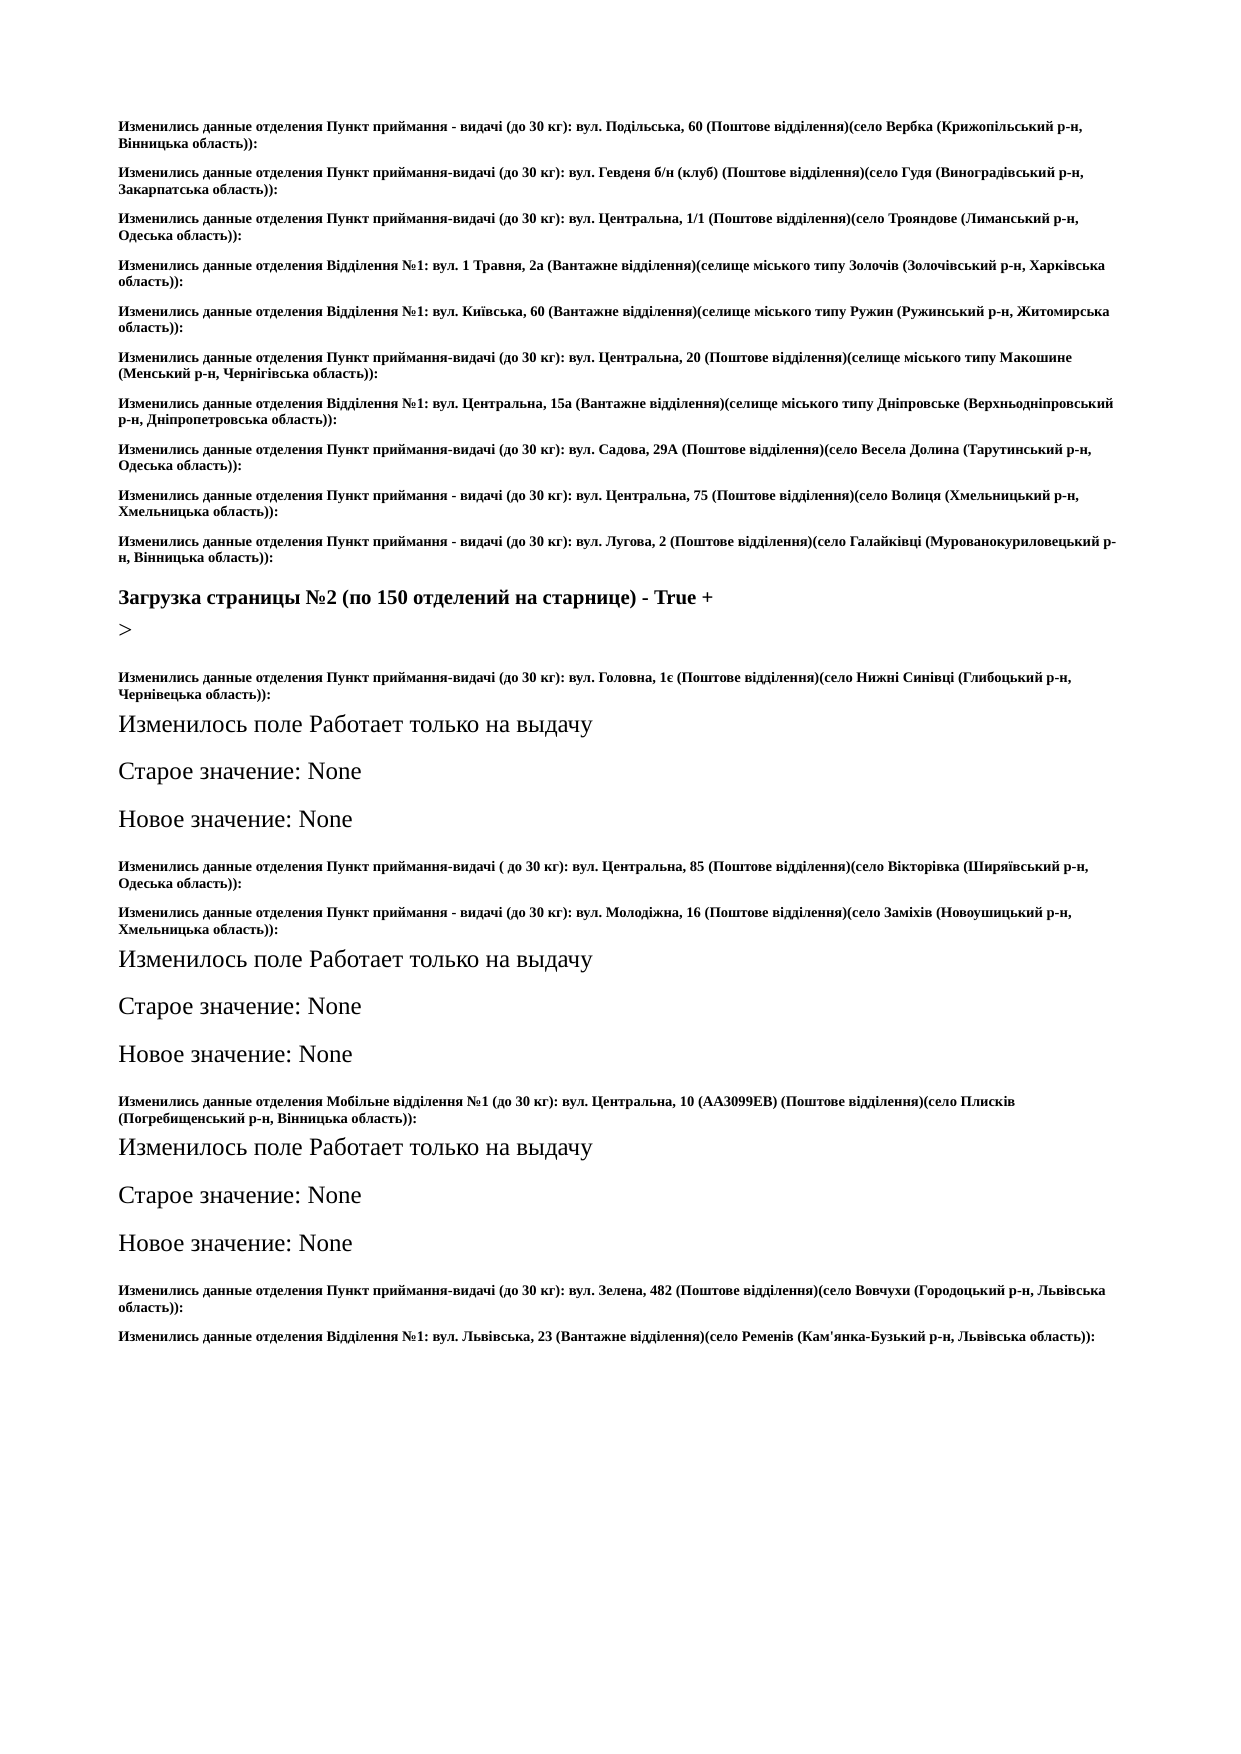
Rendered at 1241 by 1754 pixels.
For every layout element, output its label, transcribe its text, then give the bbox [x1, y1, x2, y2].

subtitle Изменились данные отделения Відділення №1: вул. Центральна, 15а (Вантажне відділення)(селище міського типу Дніпровське (Верхньодніпровський р-н, Дніпропетровська область)): [118, 394, 1122, 428]
subtitle Изменились данные отделения Мобільне відділення №1 (до 30 кг): вул. Центральна, 10 (АА3099ЕВ) (Поштове відділення)(село Плисків (Погребищенський р-н, Вінницька область)): [118, 1093, 1122, 1126]
subtitle Изменились данные отделения Пункт приймання - видачі (до 30 кг): вул. Подільська, 60 (Поштове відділення)(село Вербка (Крижопільський р-н, Вінницька область)): [118, 118, 1122, 152]
text Новое значение: None [118, 1039, 1122, 1068]
subtitle Изменились данные отделения Пункт приймання-видачі (до 30 кг): вул. Центральна, 1/1 (Поштове відділення)(село Трояндове (Лиманський р-н, Одеська область)): [118, 210, 1122, 244]
subtitle Загрузка страницы №2 (по 150 отделений на старнице) - True + [118, 585, 1122, 609]
subtitle Изменились данные отделения Пункт приймання - видачі (до 30 кг): вул. Лугова, 2 (Поштове відділення)(село Галайківці (Мурованокуриловецький р-н, Вінницька область)): [118, 532, 1122, 566]
subtitle Изменились данные отделения Пункт приймання - видачі (до 30 кг): вул. Центральна, 75 (Поштове відділення)(село Волиця (Хмельницький р-н, Хмельницька область)): [118, 486, 1122, 520]
text Изменилось поле Работает только на выдачу [118, 1132, 1122, 1161]
subtitle Изменились данные отделения Пункт приймання-видачі (до 30 кг): вул. Гевденя б/н (клуб) (Поштове відділення)(село Гудя (Виноградівський р-н, Закарпатська область)): [118, 164, 1122, 198]
subtitle Изменились данные отделения Пункт приймання-видачі (до 30 кг): вул. Головна, 1є (Поштове відділення)(село Нижні Синівці (Глибоцький р-н, Чернівецька область)): [118, 669, 1122, 702]
text > [118, 615, 1122, 644]
text Старое значение: None [118, 991, 1122, 1020]
text Старое значение: None [118, 756, 1122, 785]
text Новое значение: None [118, 1228, 1122, 1256]
subtitle Изменились данные отделения Пункт приймання - видачі (до 30 кг): вул. Молодіжна, 16 (Поштове відділення)(село Заміхів (Новоушицький р-н, Хмельницька область)): [118, 904, 1122, 937]
subtitle Изменились данные отделения Відділення №1: вул. Київська, 60 (Вантажне відділення)(селище міського типу Ружин (Ружинський р-н, Житомирська область)): [118, 302, 1122, 336]
subtitle Изменились данные отделения Пункт приймання-видачі (до 30 кг): вул. Центральна, 20 (Поштове відділення)(селище міського типу Макошине (Менський р-н, Чернігівська область)): [118, 348, 1122, 382]
subtitle Изменились данные отделения Пункт приймання-видачі ( до 30 кг): вул. Центральна, 85 (Поштове відділення)(село Вікторівка (Ширяївський р-н, Одеська область)): [118, 858, 1122, 891]
subtitle Изменились данные отделения Пункт приймання-видачі (до 30 кг): вул. Зелена, 482 (Поштове відділення)(село Вовчухи (Городоцький р-н, Львівська область)): [118, 1282, 1122, 1315]
subtitle Изменились данные отделения Відділення №1: вул. 1 Травня, 2а (Вантажне відділення)(селище міського типу Золочів (Золочівський р-н, Харківська область)): [118, 256, 1122, 290]
text Изменилось поле Работает только на выдачу [118, 709, 1122, 737]
text Изменилось поле Работает только на выдачу [118, 944, 1122, 972]
subtitle Изменились данные отделения Відділення №1: вул. Львівська, 23 (Вантажне відділення)(село Ременів (Кам'янка-Бузький р-н, Львівська область)): [118, 1328, 1122, 1344]
text Новое значение: None [118, 804, 1122, 833]
subtitle Изменились данные отделения Пункт приймання-видачі (до 30 кг): вул. Садова, 29А (Поштове відділення)(село Весела Долина (Тарутинський р-н, Одеська область)): [118, 440, 1122, 474]
text Старое значение: None [118, 1180, 1122, 1209]
